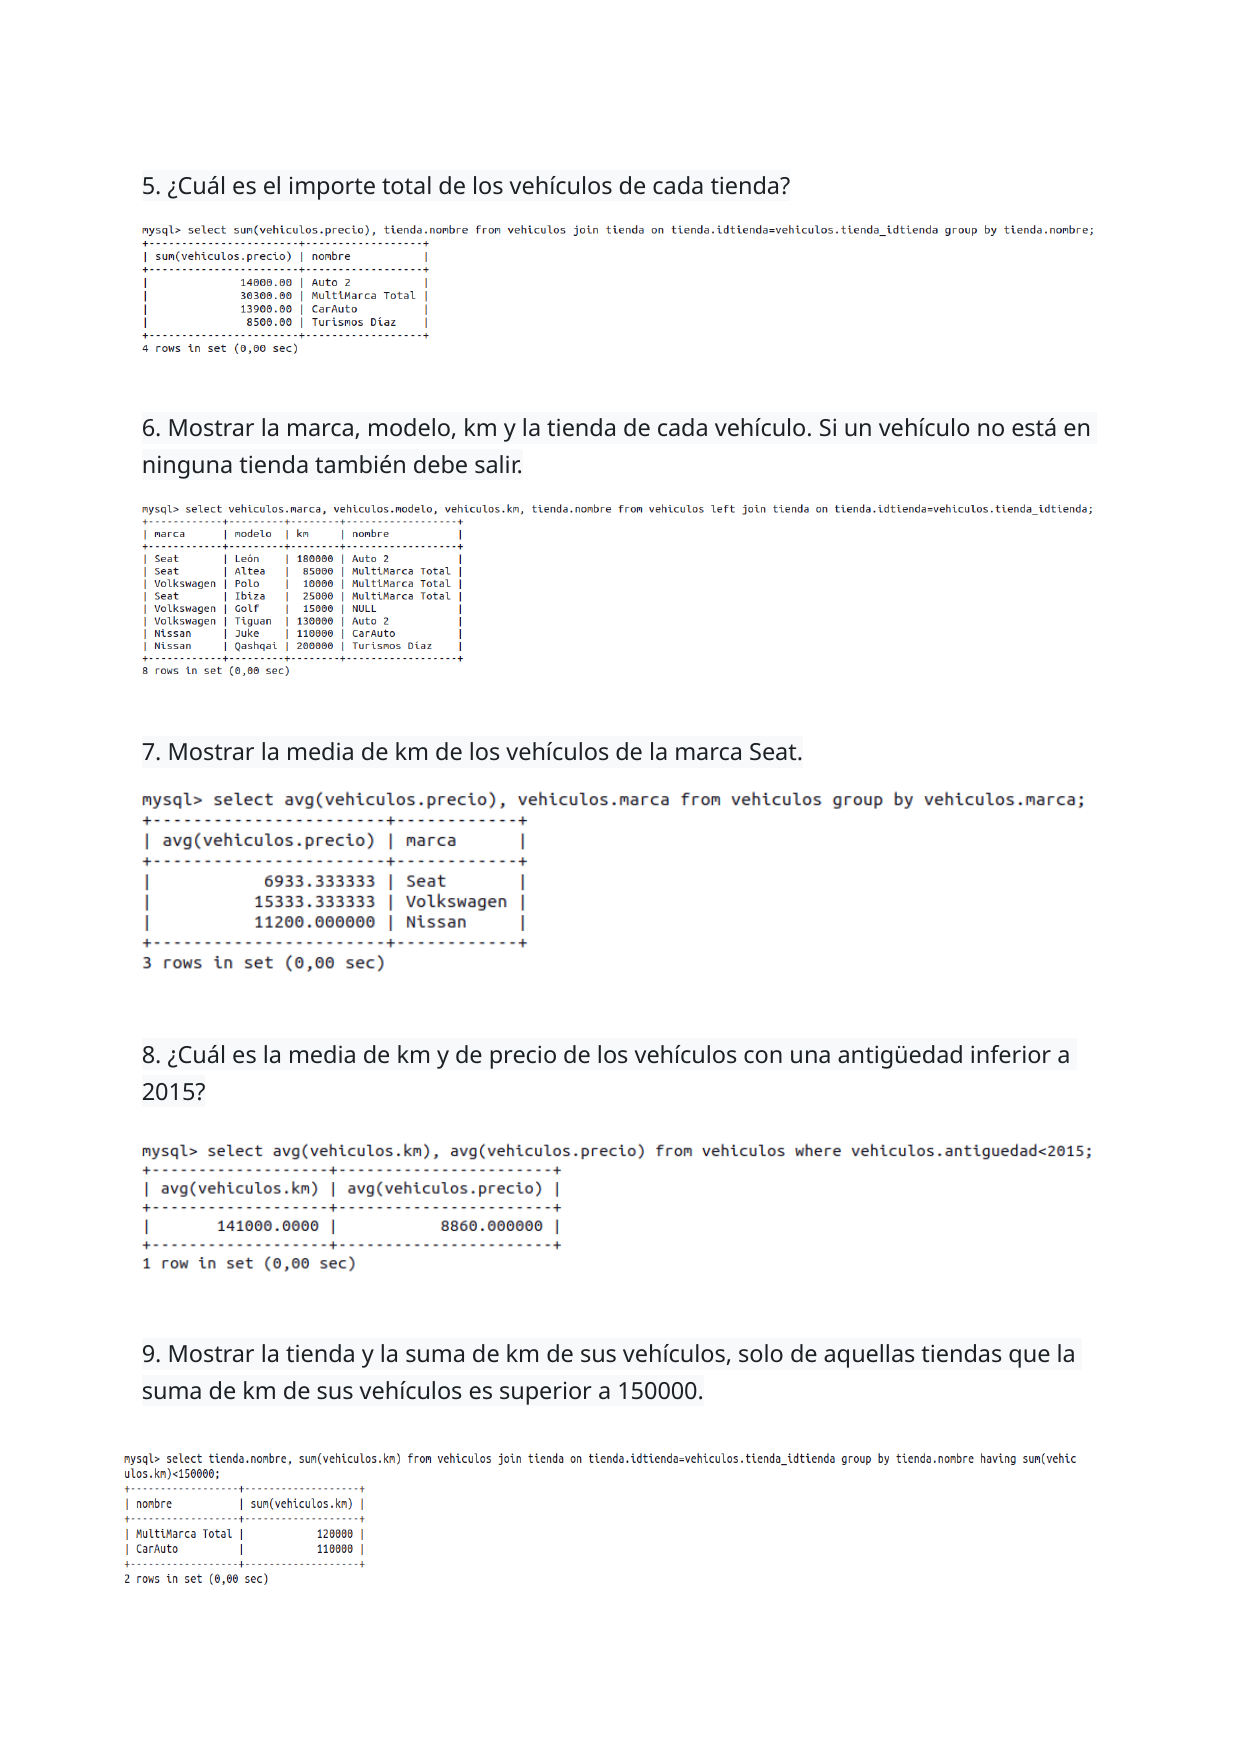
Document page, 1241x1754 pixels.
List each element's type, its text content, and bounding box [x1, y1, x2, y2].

picture [123, 1448, 1081, 1590]
text 8. ¿Cuál es la media de km y de precio de los vehículos con una antigüedad inferior a 2015? [142, 1038, 1099, 1107]
picture [141, 1126, 1099, 1282]
picture [141, 499, 1099, 680]
text 9. Mostrar la tienda y la suma de km de sus vehículos, solo de aquellas tiendas que la suma de km de sus vehículos es superior a 150000. [142, 1338, 1099, 1406]
text 7. Mostrar la media de km de los vehículos de la marca Seat. [142, 736, 1099, 768]
picture [141, 220, 1099, 356]
text 6. Mostrar la marca, modelo, km y la tienda de cada vehículo. Si un vehículo no está en ninguna tienda también debe salir. [142, 412, 1099, 480]
text 5. ¿Cuál es el importe total de los vehículos de cada tienda? [142, 169, 1099, 201]
picture [141, 787, 1099, 982]
